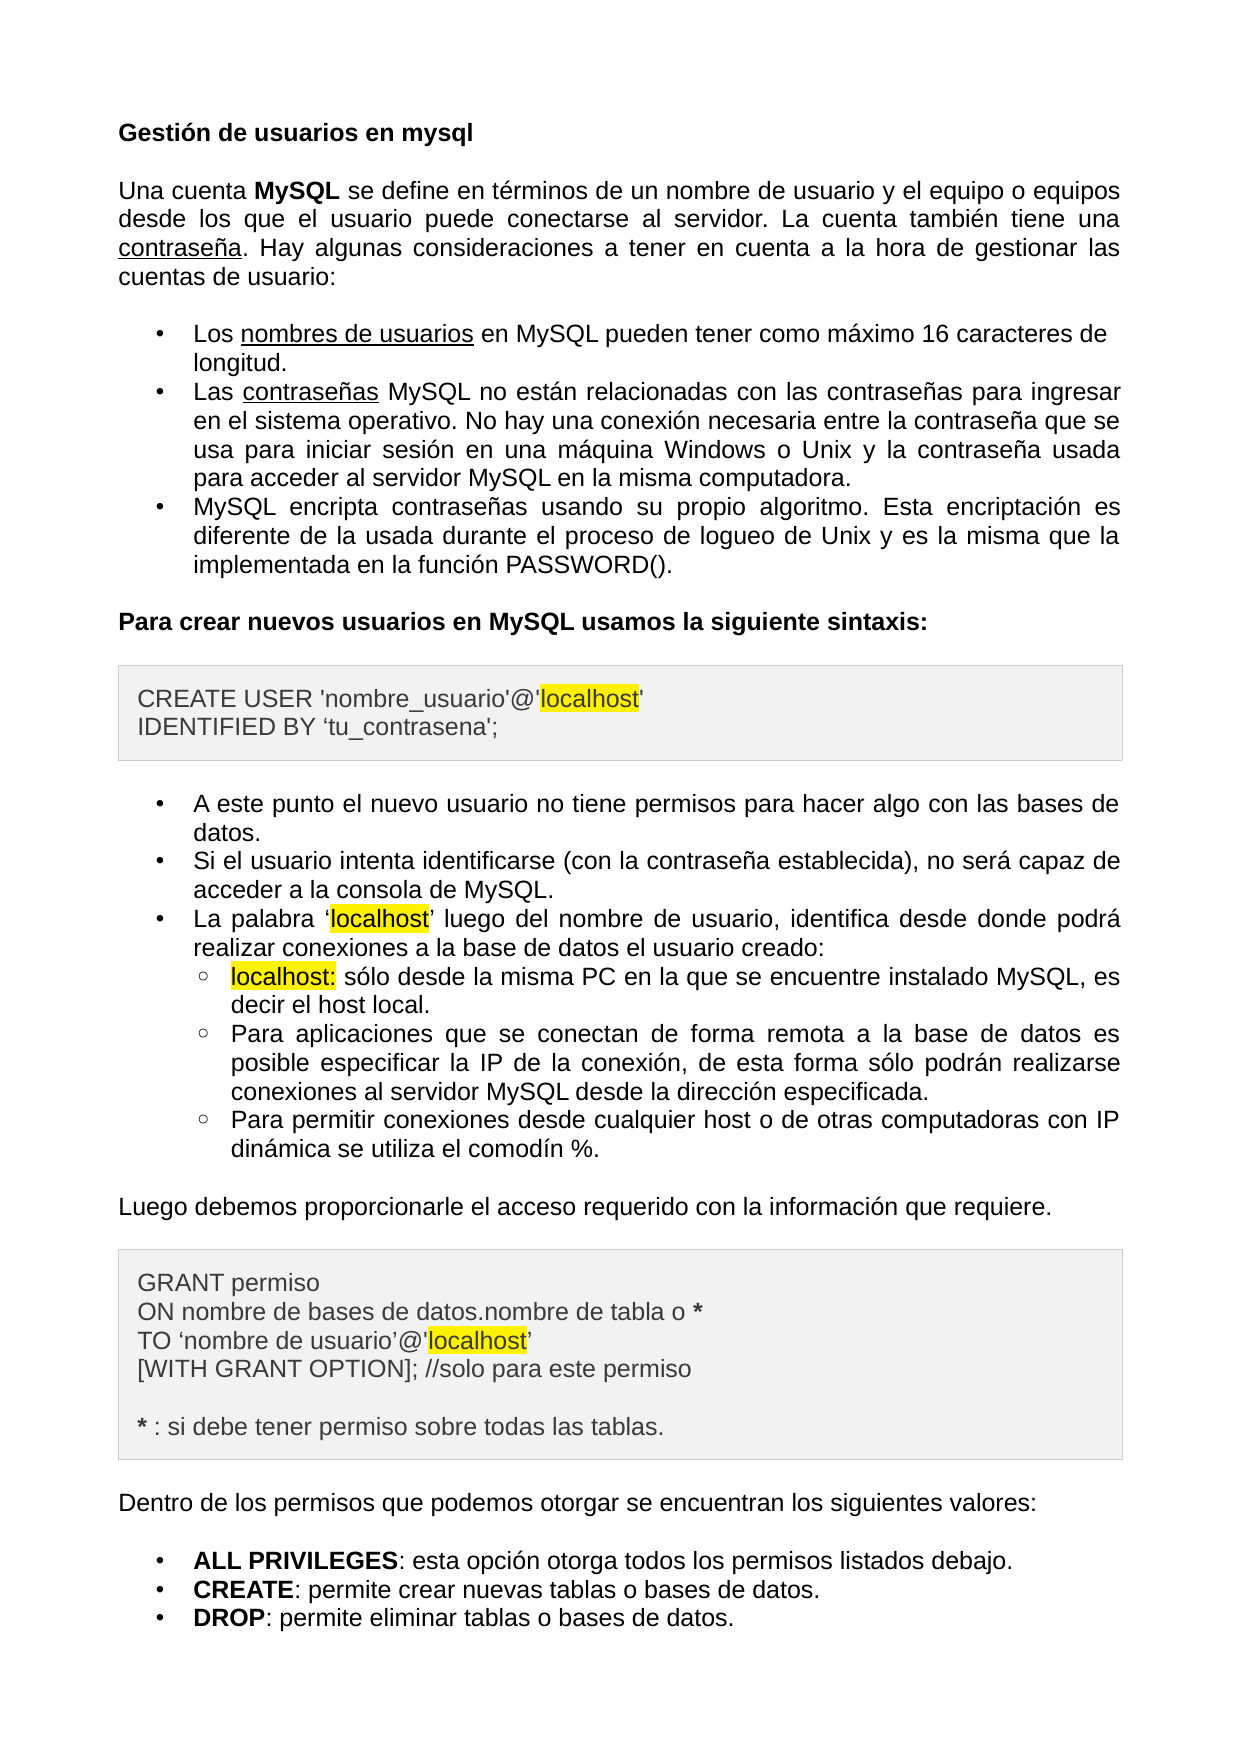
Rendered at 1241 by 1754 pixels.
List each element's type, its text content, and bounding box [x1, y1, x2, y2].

list Si el usuario intenta identificarse (con la contraseña establecida), no será capaz de acceder a la consola de MySQL. [156, 846, 1122, 904]
list CREATE: permite crear nuevas tablas o bases de datos. [156, 1574, 1122, 1603]
list DROP: permite eliminar tablas o bases de datos. [156, 1603, 1122, 1632]
list Los nombres de usuarios en MySQL pueden tener como máximo 16 caracteres de [156, 319, 1122, 348]
list longitud. [156, 348, 1122, 377]
text Gestión de usuarios en mysql [118, 118, 1122, 147]
text [WITH GRANT OPTION]; //solo para este permiso [119, 1336, 1122, 1364]
list MySQL encripta contraseñas usando su propio algoritmo. Esta encriptación es diferente de la usada durante el proceso de logueo de Unix y es la misma que la implementada en la función PASSWORD(). [156, 492, 1122, 578]
text * : si debe tener permiso sobre todas las tablas. [119, 1393, 1122, 1459]
text Para crear nuevos usuarios en MySQL usamos la siguiente sintaxis: [118, 607, 1122, 636]
list Las contraseñas MySQL no están relacionadas con las contraseñas para ingresar en el sistema operativo. No hay una conexión necesaria entre la contraseña que se usa para iniciar sesión en una máquina Windows o Unix y la contraseña usada para acceder al servidor MySQL en la misma computadora. [156, 377, 1122, 492]
text Luego debemos proporcionarle el acceso requerido con la información que requiere. [118, 1192, 1122, 1221]
list ALL PRIVILEGES: esta opción otorga todos los permisos listados debajo. [156, 1546, 1122, 1574]
text IDENTIFIED BY ‘tu_contrasena'; [119, 693, 1122, 760]
text TO ‘nombre de usuario’@'localhost’ [119, 1307, 1122, 1336]
list Para permitir conexiones desde cualquier host o de otras computadoras con IP dinámica se utiliza el comodín %. [193, 1105, 1122, 1163]
text Una cuenta MySQL se define en términos de un nombre de usuario y el equipo o equipos desde los que el usuario puede conectarse al servidor. La cuenta también tiene una contraseña. Hay algunas consideraciones a tener en cuenta a la hora de gestionar las cuentas de usuario: [118, 176, 1122, 291]
list localhost: sólo desde la misma PC en la que se encuentre instalado MySQL, es decir el host local. [193, 961, 1122, 1019]
text ON nombre de bases de datos.nombre de tabla o * [119, 1278, 1122, 1307]
list La palabra ‘localhost’ luego del nombre de usuario, identifica desde donde podrá realizar conexiones a la base de datos el usuario creado: [156, 904, 1122, 961]
list Para aplicaciones que se conectan de forma remota a la base de datos es posible especificar la IP de la conexión, de esta forma sólo podrán realizarse conexiones al servidor MySQL desde la dirección especificada. [193, 1019, 1122, 1105]
text CREATE USER 'nombre_usuario'@'localhost' [119, 666, 1122, 693]
text Dentro de los permisos que podemos otorgar se encuentran los siguientes valores: [118, 1488, 1122, 1517]
list A este punto el nuevo usuario no tiene permisos para hacer algo con las bases de datos. [156, 789, 1122, 846]
text GRANT permiso [119, 1250, 1122, 1278]
